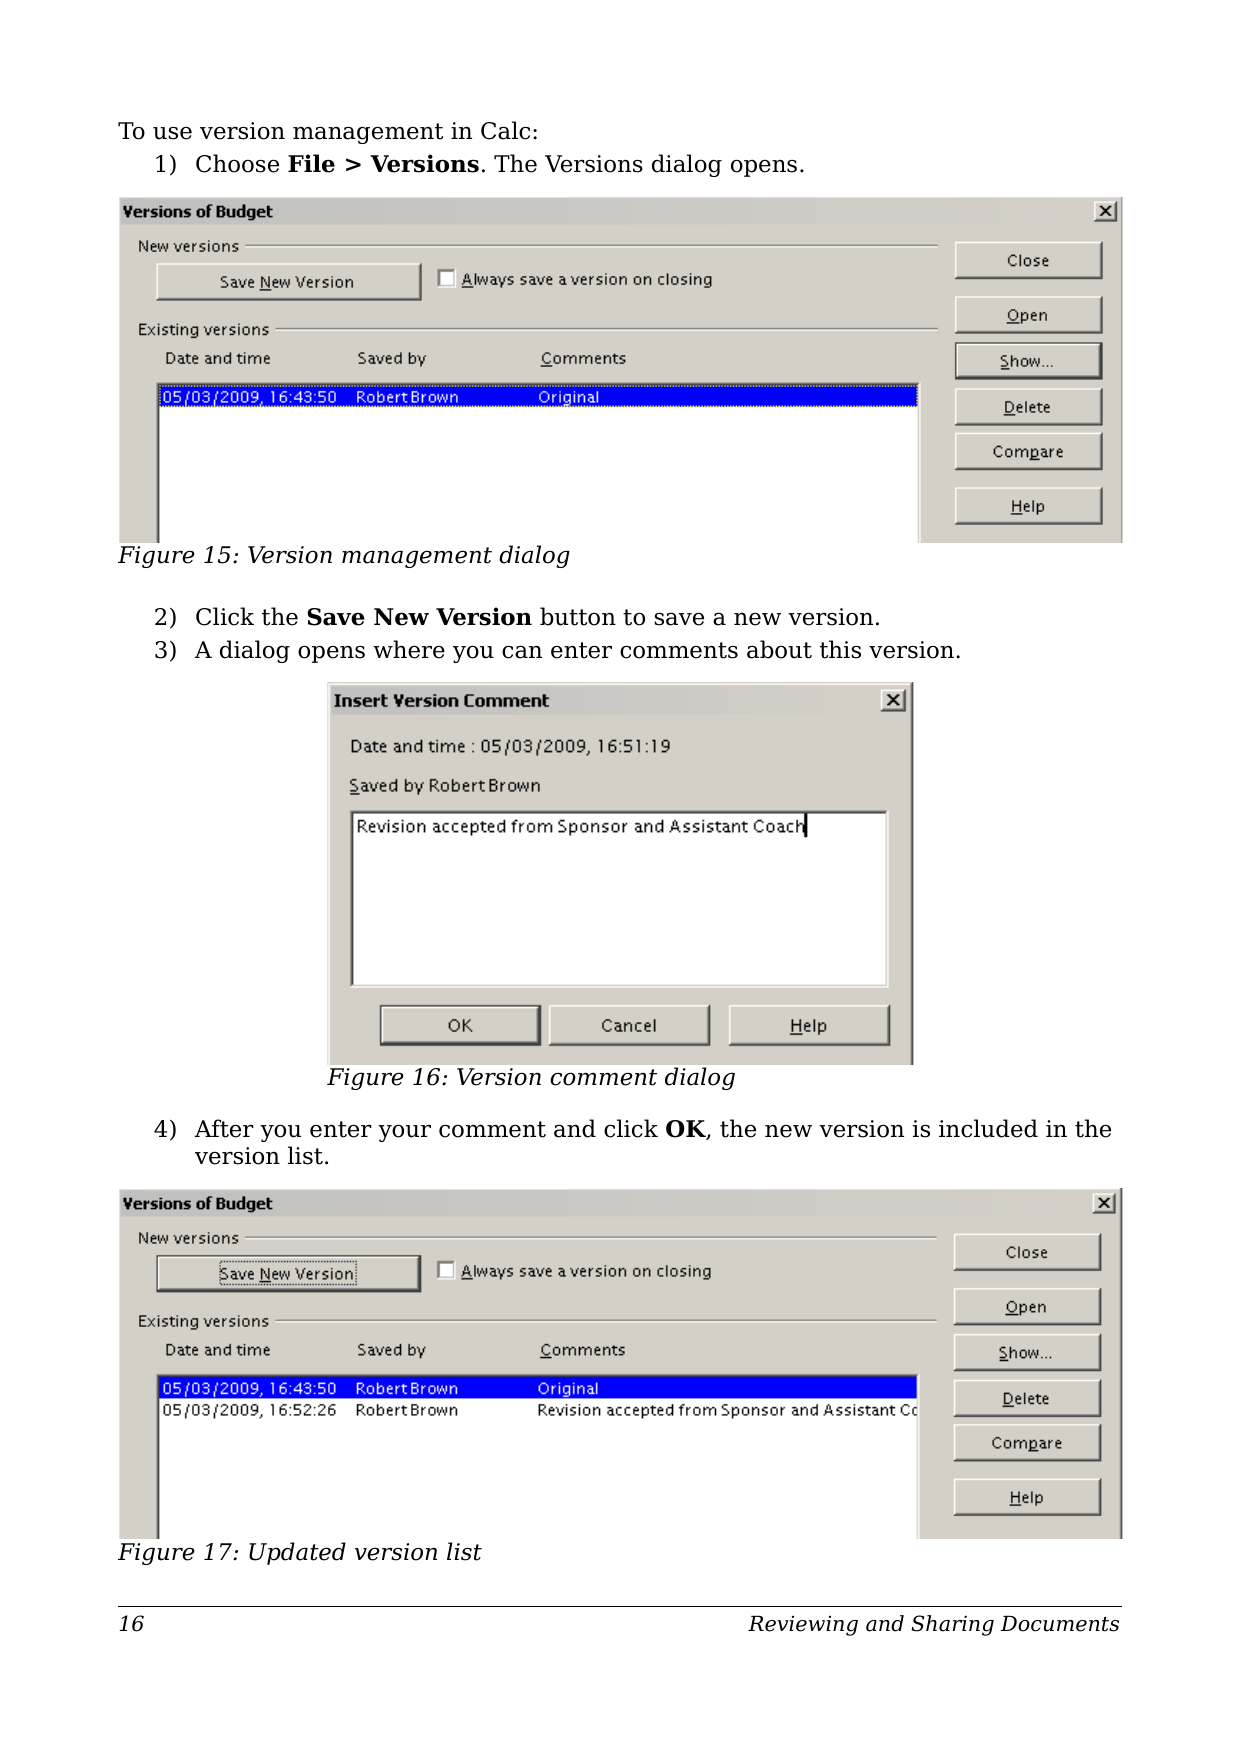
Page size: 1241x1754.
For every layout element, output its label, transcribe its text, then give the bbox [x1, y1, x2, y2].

text Figure 17: Updated version list [118, 1539, 1122, 1566]
list A dialog opens where you can enter comments about this version. [177, 637, 1122, 664]
text Figure 15: Version management dialog [118, 543, 1122, 569]
list To use version management in Calc: [118, 118, 1122, 145]
picture [118, 197, 1123, 543]
list Click the Save New Version button to save a new version. [177, 604, 1122, 631]
picture [118, 1188, 1123, 1539]
list After you enter your comment and click OK, the new version is included in the version list. [177, 1116, 1122, 1170]
picture [327, 682, 914, 1065]
list Choose File > Versions. The Versions dialog opens. [177, 151, 1122, 178]
text Figure 16: Version comment dialog [327, 1065, 913, 1091]
